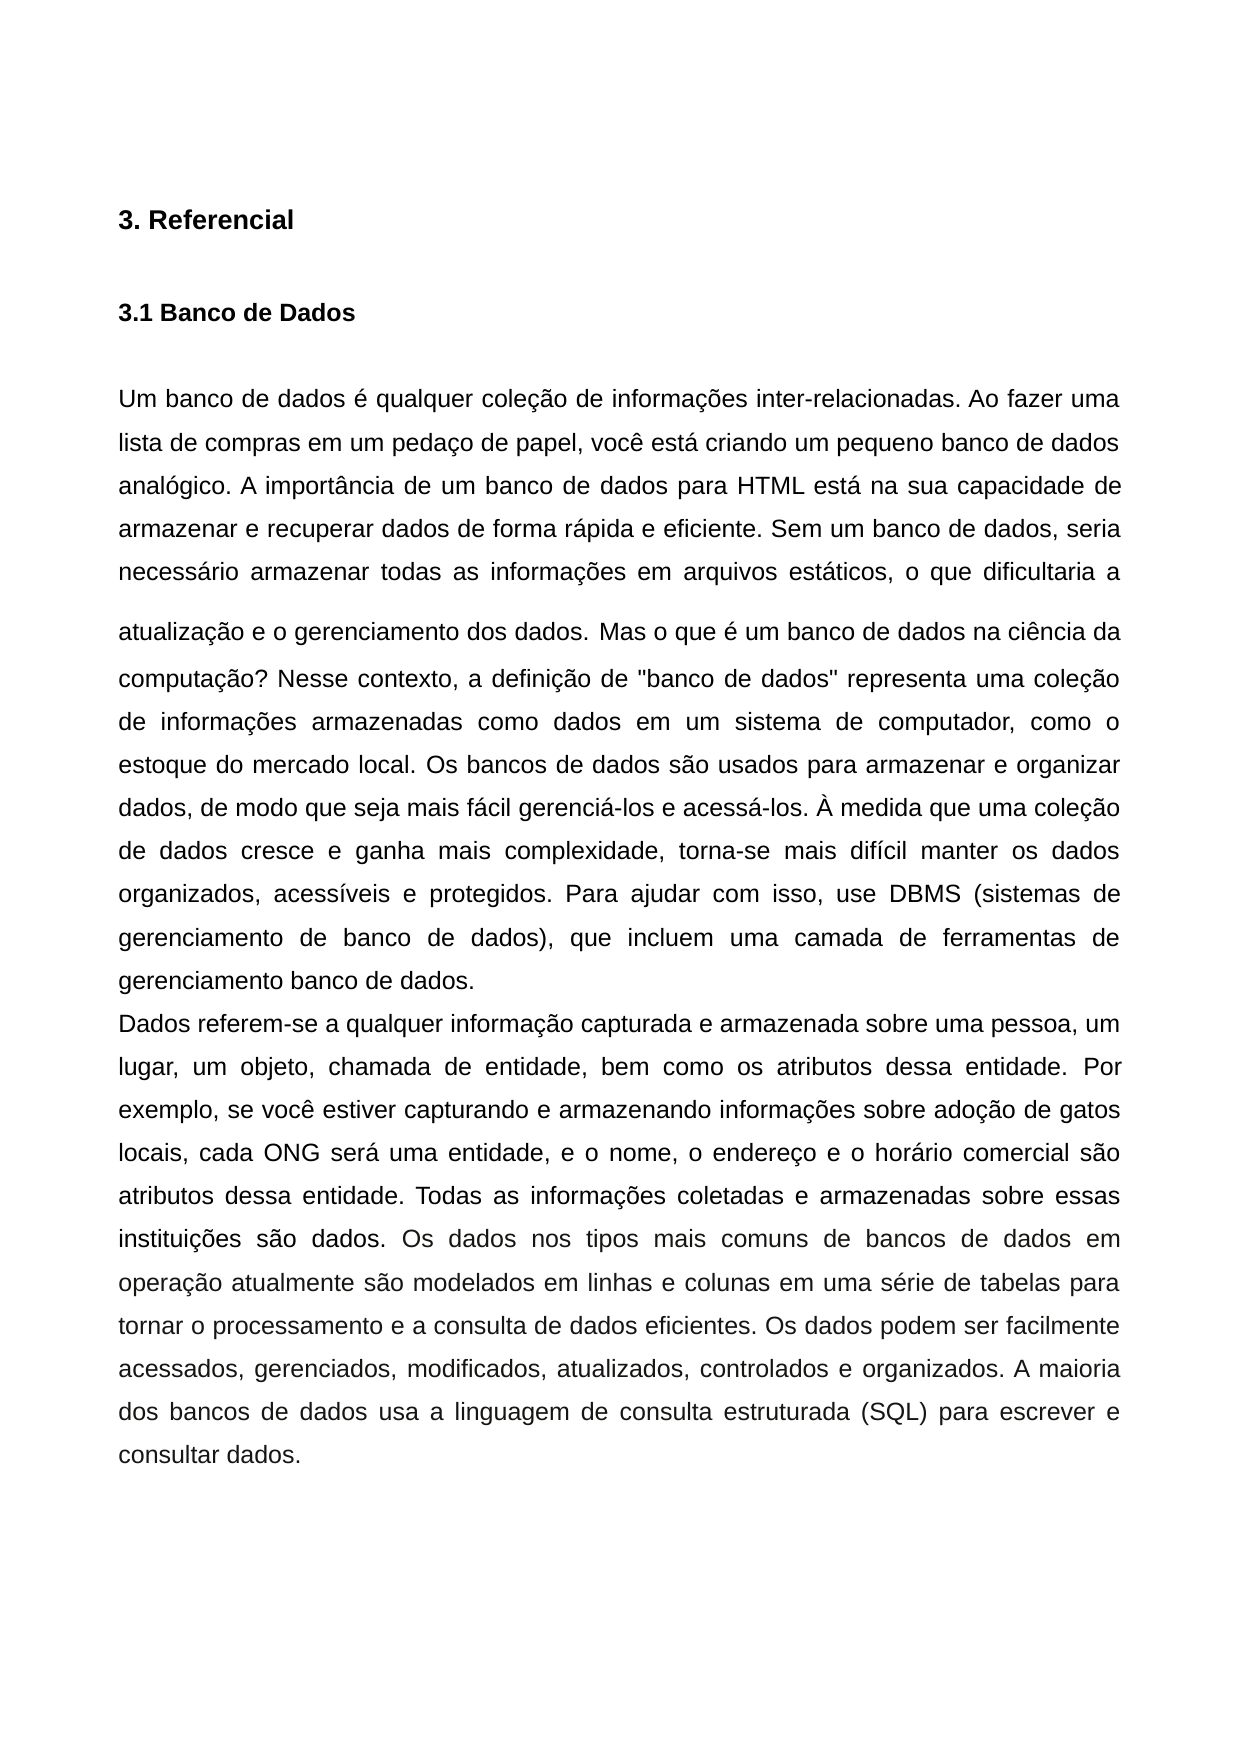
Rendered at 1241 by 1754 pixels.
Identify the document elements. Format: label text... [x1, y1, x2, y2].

text Um banco de dados é qualquer coleção de informações inter-relacionadas. Ao fazer uma lista de compras em um pedaço de papel, você está criando um pequeno banco de dados analógico. A importância de um banco de dados para HTML está na sua capacidade de armazenar e recuperar dados de forma rápida e eficiente. Sem um banco de dados, seria necessário armazenar todas as informações em arquivos estáticos, o que dificultaria a atualização e o gerenciamento dos dados. Mas o que é um banco de dados na ciência da computação? Nesse contexto, a definição de "banco de dados" representa uma coleção de informações armazenadas como dados em um sistema de computador, como o estoque do mercado local. Os bancos de dados são usados para armazenar e organizar dados, de modo que seja mais fácil gerenciá-los e acessá-los. À medida que uma coleção de dados cresce e ganha mais complexidade, torna-se mais difícil manter os dados organizados, acessíveis e protegidos. Para ajudar com isso, use DBMS (sistemas de gerenciamento de banco de dados), que incluem uma camada de ferramentas de gerenciamento banco de dados. [118, 384, 1122, 994]
text Dados referem-se a qualquer informação capturada e armazenada sobre uma pessoa, um lugar, um objeto, chamada de entidade, bem como os atributos dessa entidade. Por exemplo, se você estiver capturando e armazenando informações sobre adoção de gatos locais, cada ONG será uma entidade, e o nome, o endereço e o horário comercial são atributos dessa entidade. Todas as informações coletadas e armazenadas sobre essas instituições são dados. Os dados nos tipos mais comuns de bancos de dados em operação atualmente são modelados em linhas e colunas em uma série de tabelas para tornar o processamento e a consulta de dados eficientes. Os dados podem ser facilmente acessados, gerenciados, modificados, atualizados, controlados e organizados. A maioria dos bancos de dados usa a linguagem de consulta estruturada (SQL) para escrever e consultar dados. [118, 1009, 1122, 1469]
text 3. Referencial [118, 204, 1122, 236]
text 3.1 Banco de Dados [118, 298, 1122, 327]
